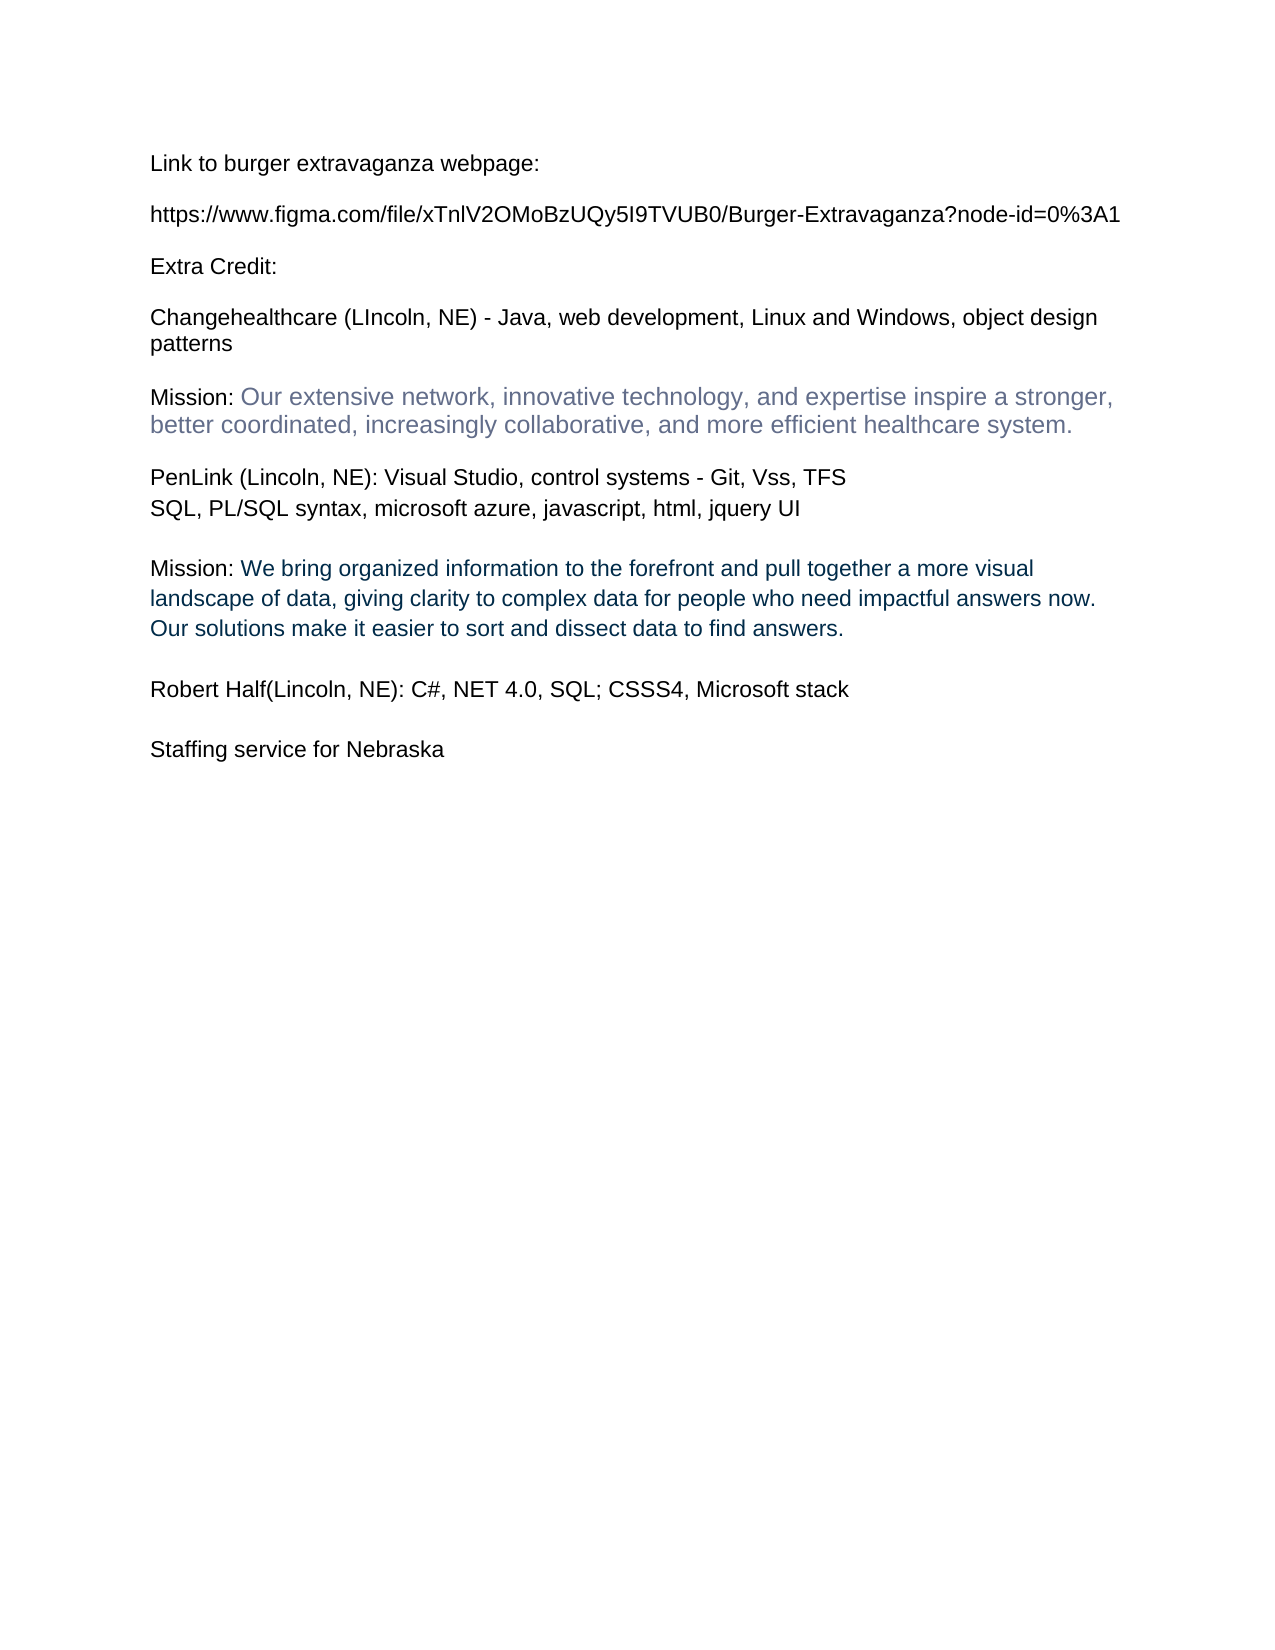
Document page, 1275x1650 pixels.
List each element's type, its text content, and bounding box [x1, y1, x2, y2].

text Mission: We bring organized information to the forefront and pull together a more visual landscape of data, giving clarity to complex data for people who need impactful answers now. Our solutions make it easier to sort and dissect data to find answers. [150, 555, 1125, 642]
text SQL, PL/SQL syntax, microsoft azure, javascript, html, jquery UI [150, 494, 1125, 521]
text https://www.figma.com/file/xTnlV2OMoBzUQy5I9TVUB0/Burger-Extravaganza?node-id=0%3A1 [150, 201, 1125, 228]
text Mission: Our extensive network, innovative technology, and expertise inspire a stronger, better coordinated, increasingly collaborative, and more efficient healthcare system. [150, 382, 1125, 439]
text Robert Half(Lincoln, NE): C#, NET 4.0, SQL; CSSS4, Microsoft stack [150, 676, 1125, 702]
text Changehealthcare (LIncoln, NE) - Java, web development, Linux and Windows, object design patterns [150, 304, 1125, 357]
text Staffing service for Nebraska [150, 736, 1125, 762]
text PenLink (Lincoln, NE): Visual Studio, control systems - Git, Vss, TFS [150, 464, 1125, 491]
text Extra Credit: [150, 253, 1125, 279]
text Link to burger extravaganza webpage: [150, 150, 1125, 176]
